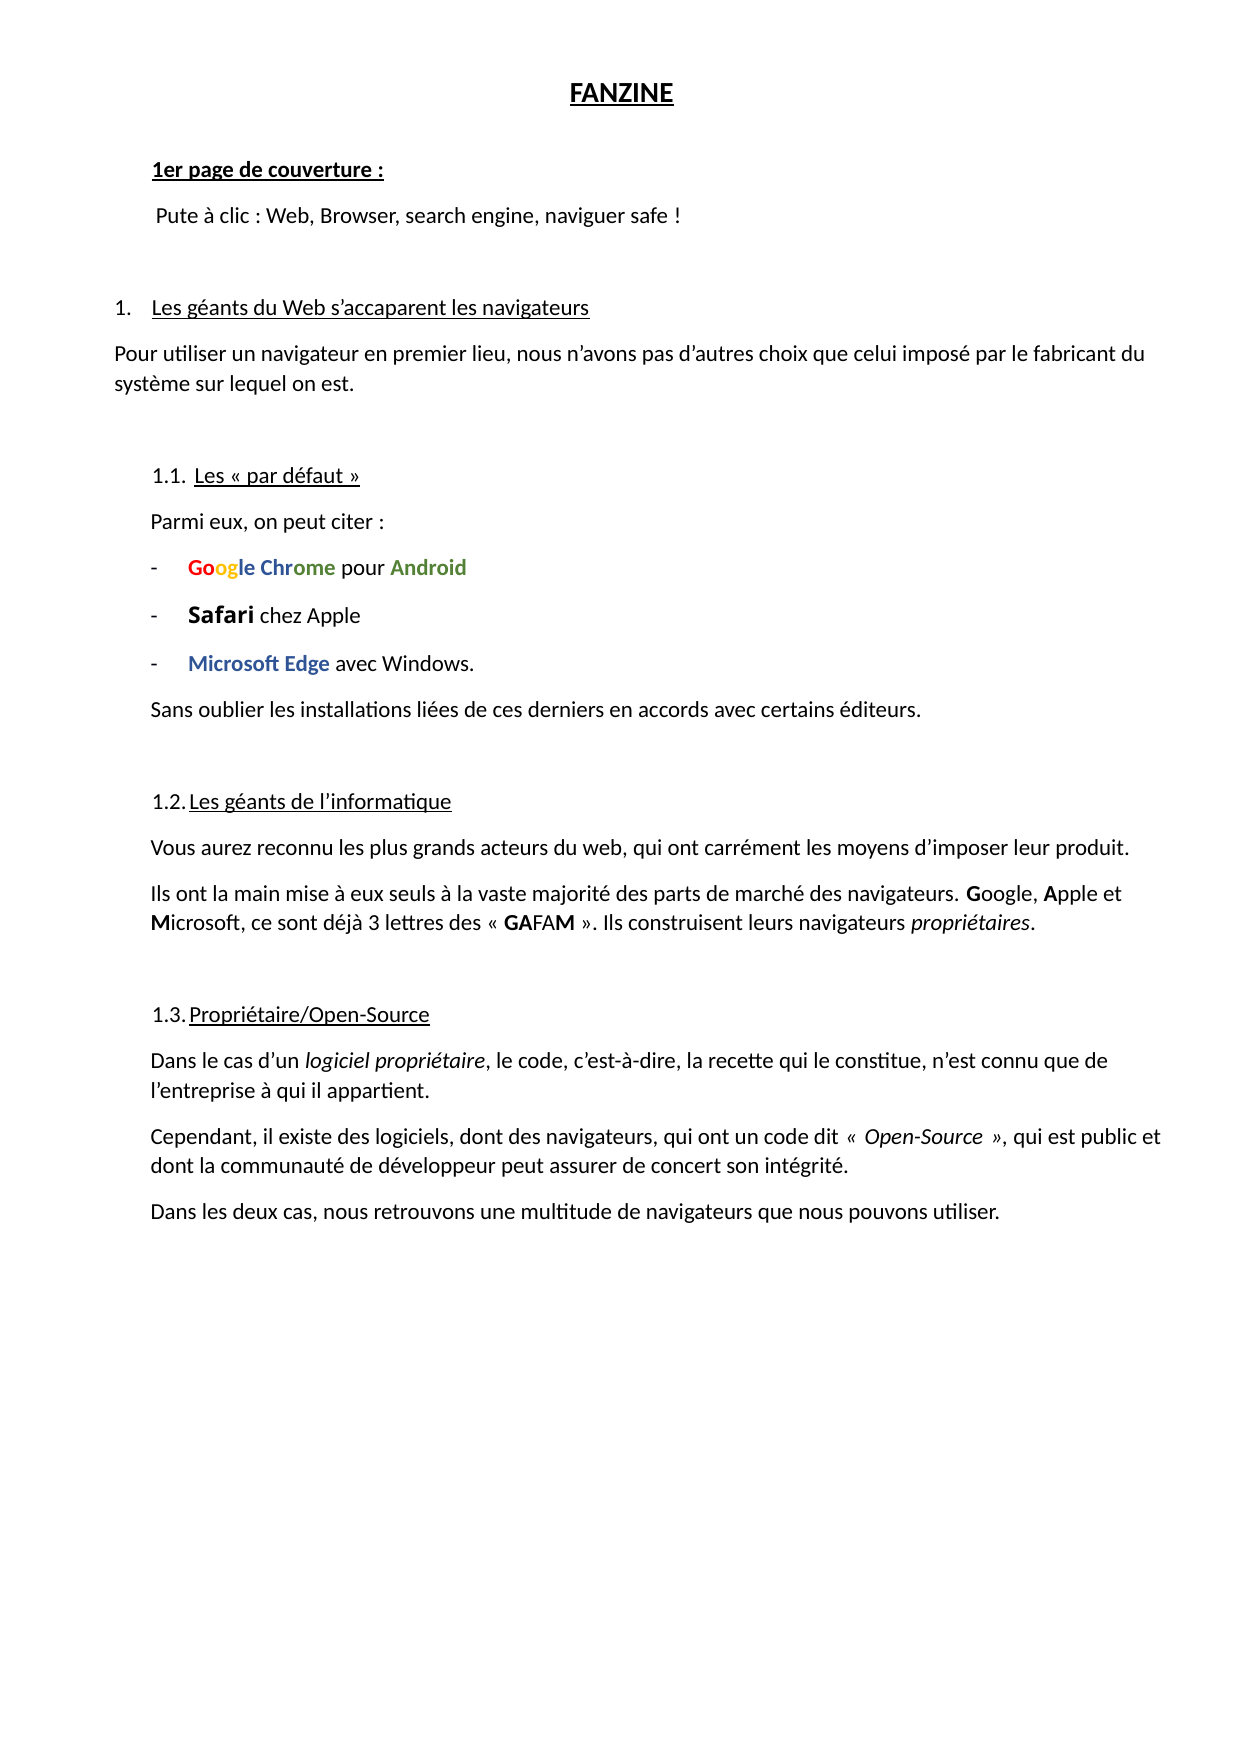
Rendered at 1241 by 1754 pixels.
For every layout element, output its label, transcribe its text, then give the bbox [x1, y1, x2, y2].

list Les géants du Web s’accaparent les navigateurs [114, 293, 1166, 322]
list Safari chez Apple [150, 599, 1166, 630]
list 1er page de couverture : [152, 155, 1166, 183]
text Vous aurez reconnu les plus grands acteurs du web, qui ont carrément les moyens d’imposer leur produit. [150, 833, 1166, 861]
list Microsoft Edge avec Windows. [150, 649, 1166, 677]
text Cependant, il existe des logiciels, dont des navigateurs, qui ont un code dit « Open-Source », qui est public et dont la communauté de développeur peut assurer de concert son intégrité. [150, 1122, 1166, 1179]
text Dans les deux cas, nous retrouvons une multitude de navigateurs que nous pouvons utiliser. [150, 1197, 1166, 1225]
list Les « par défaut » [152, 461, 1166, 489]
list Google Chrome pour Android [150, 553, 1166, 581]
text Dans le cas d’un logiciel propriétaire, le code, c’est-à-dire, la recette qui le constitue, n’est connu que de l’entreprise à qui il appartient. [150, 1046, 1166, 1104]
text Pour utiliser un navigateur en premier lieu, nous n’avons pas d’autres choix que celui imposé par le fabricant du système sur lequel on est. [114, 339, 1166, 397]
list Les géants de l’informatique [152, 787, 1166, 815]
text Ils ont la main mise à eux seuls à la vaste majorité des parts de marché des navigateurs. Google, Apple et Microsoft, ce sont déjà 3 lettres des « GAFAM ». Ils construisent leurs navigateurs propriétaires. [150, 879, 1166, 936]
list Pute à clic : Web, Browser, search engine, naviguer safe ! [77, 201, 1166, 229]
text Parmi eux, on peut citer : [150, 507, 1166, 535]
list Propriétaire/Open-Source [152, 1000, 1166, 1028]
text Sans oublier les installations liées de ces derniers en accords avec certains éditeurs. [150, 695, 1166, 723]
